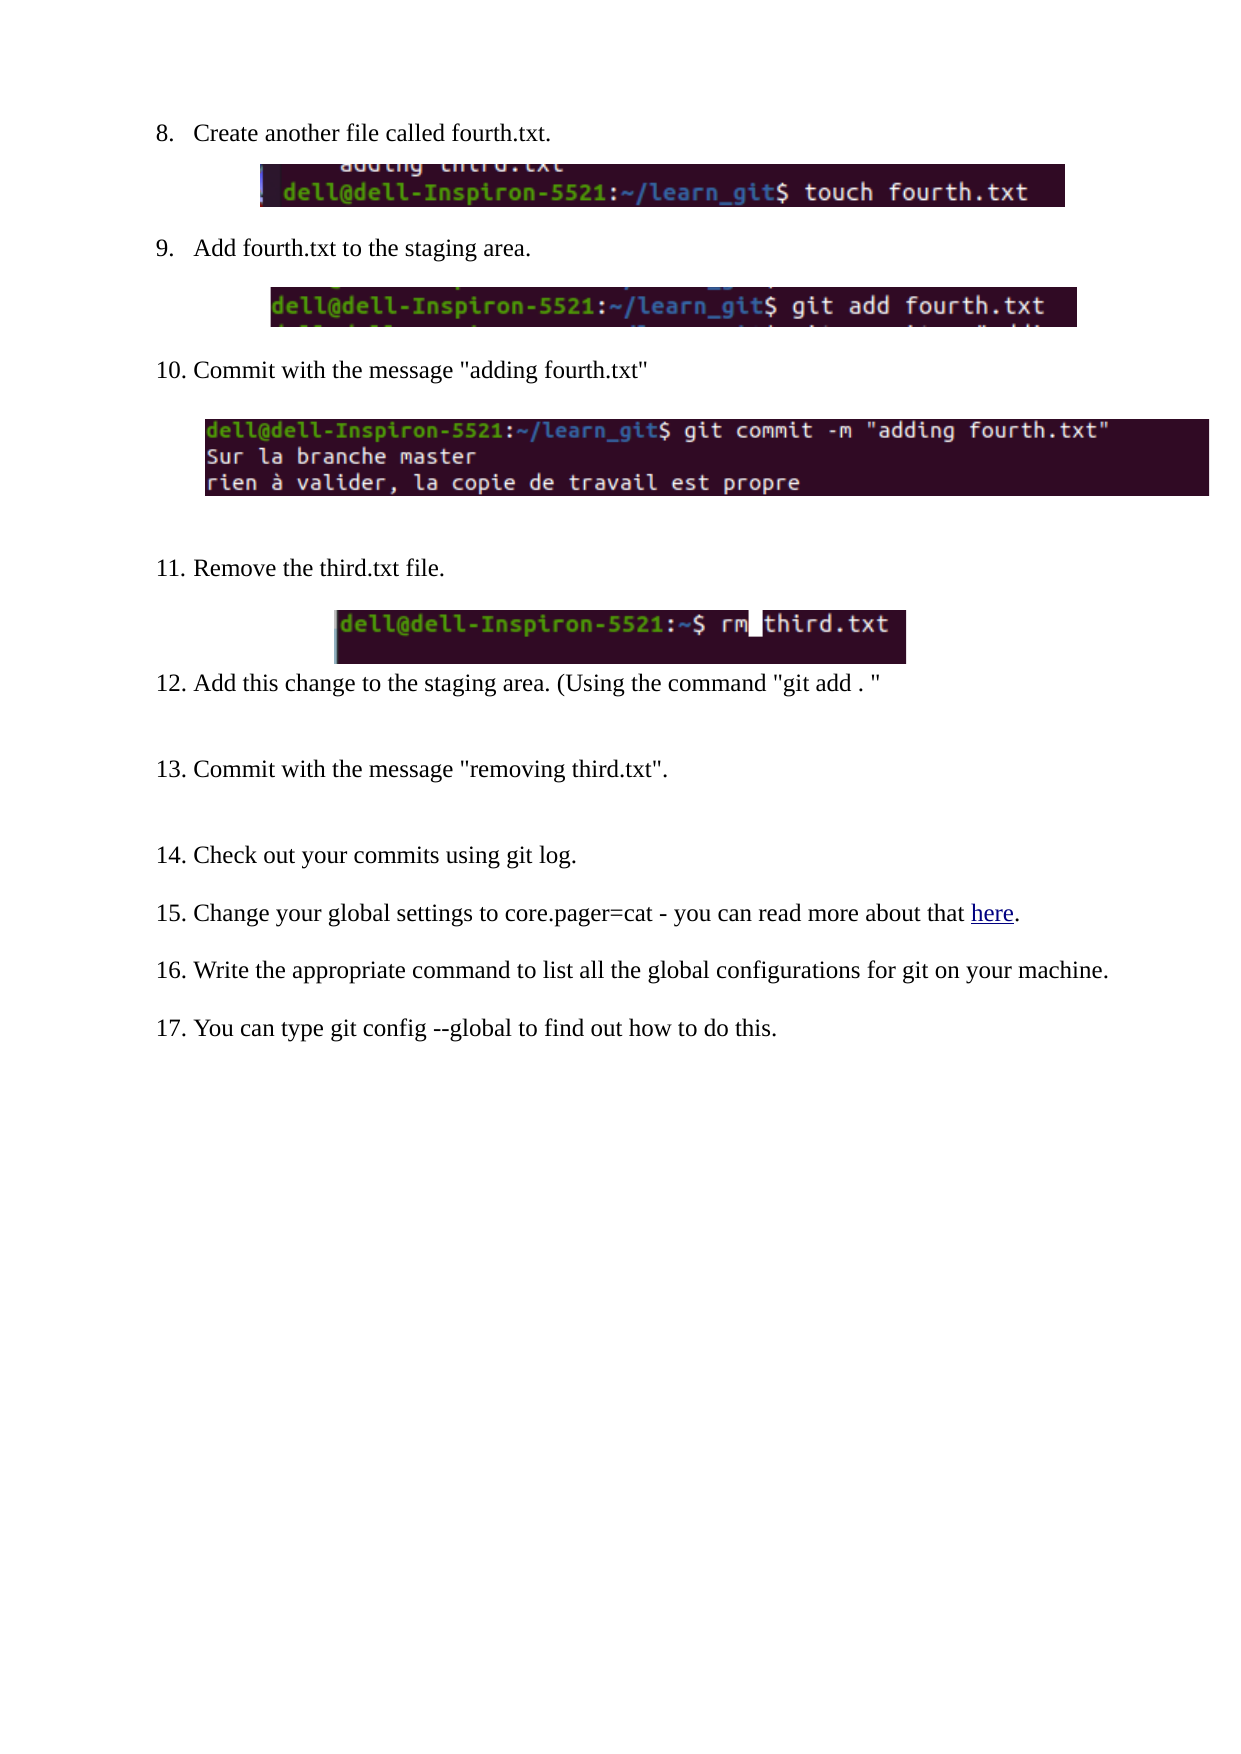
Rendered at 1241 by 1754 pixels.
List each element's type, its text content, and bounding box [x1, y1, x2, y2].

list Add this change to the staging area. (Using the command "git add . " [156, 668, 1122, 696]
picture [270, 287, 1077, 327]
list Commit with the message "adding fourth.txt" [156, 355, 1122, 384]
picture [334, 610, 907, 664]
list Commit with the message "removing third.txt". [156, 754, 1122, 783]
list Write the appropriate command to list all the global configurations for git on your machine. [156, 955, 1122, 984]
list Create another file called fourth.txt. [156, 118, 1122, 147]
list You can type git config --global to find out how to do this. [156, 1013, 1122, 1041]
list Remove the third.txt file. [156, 553, 1122, 581]
picture [205, 419, 1210, 496]
list Change your global settings to core.pager=cat - you can read more about that here. [156, 898, 1122, 926]
list Check out your commits using git log. [156, 840, 1122, 869]
list Add fourth.txt to the staging area. [156, 233, 1122, 262]
picture [260, 164, 1065, 207]
